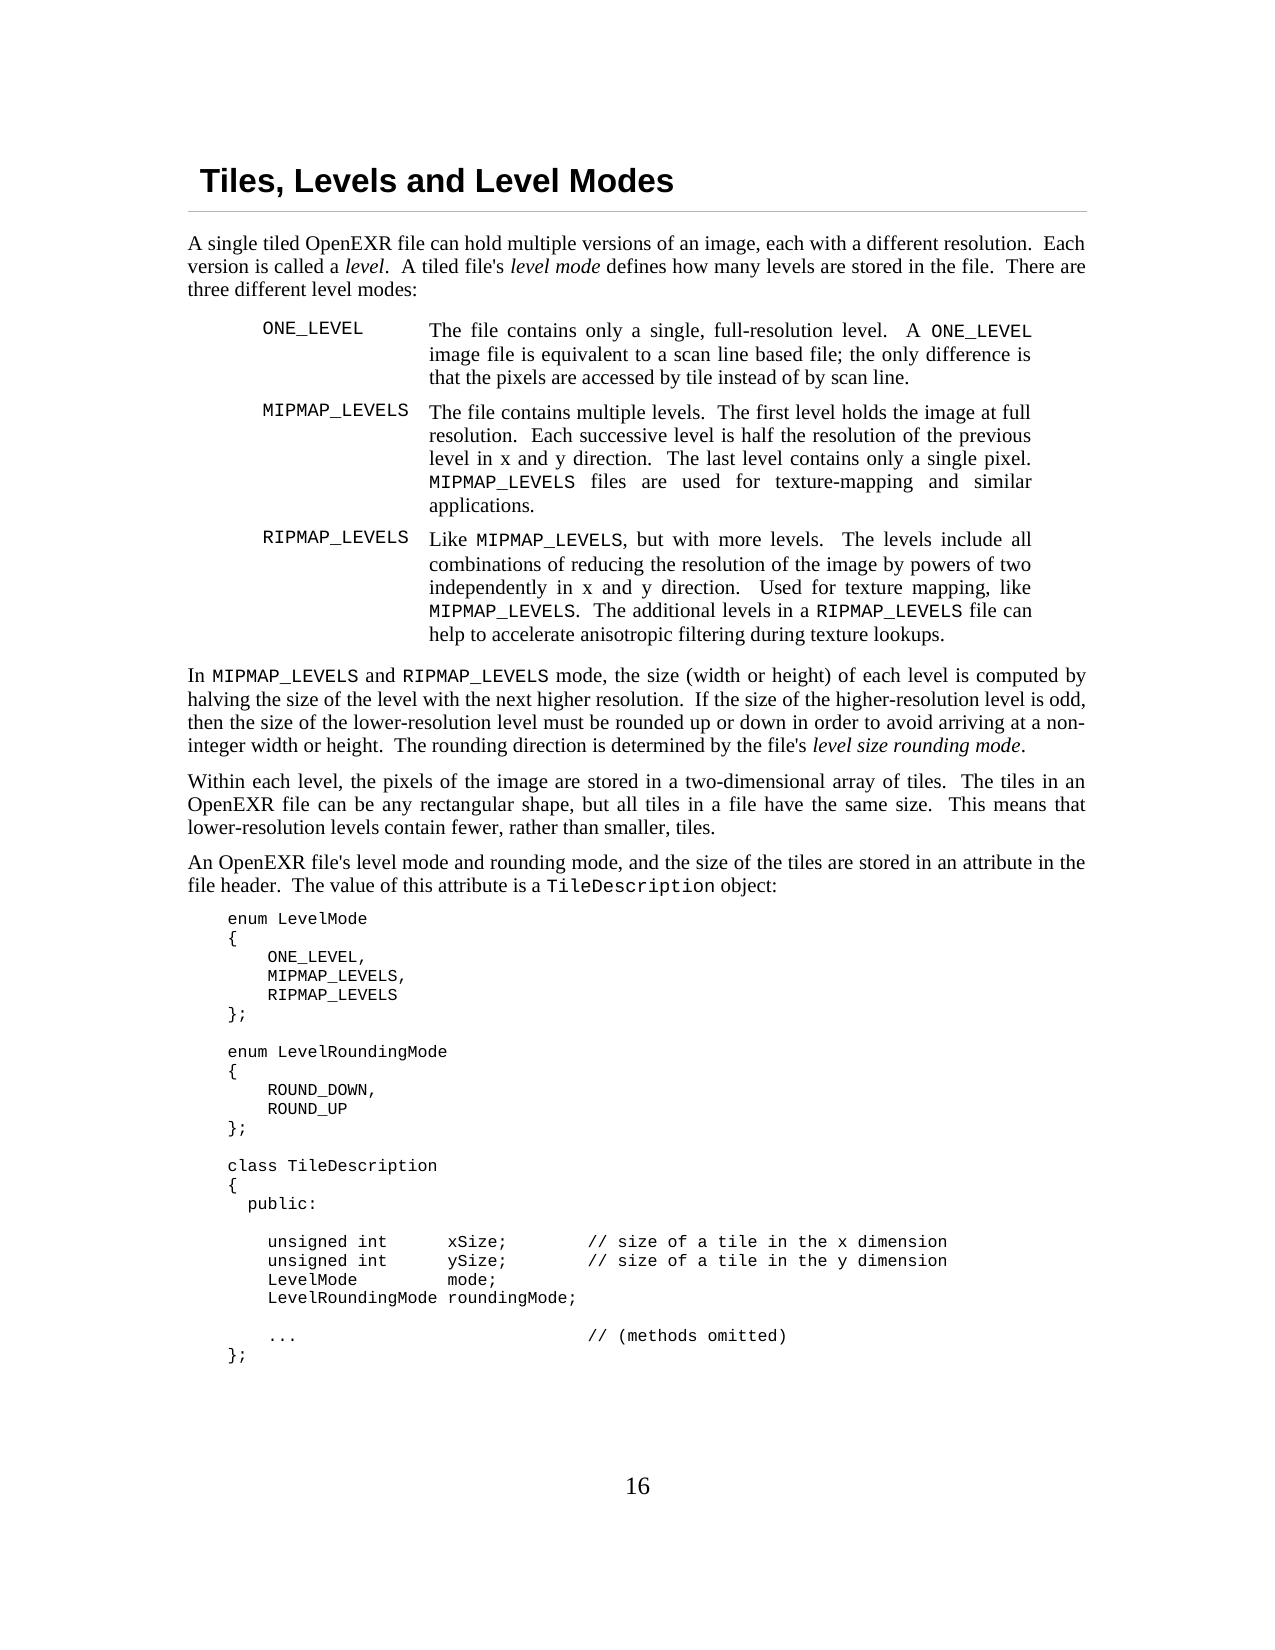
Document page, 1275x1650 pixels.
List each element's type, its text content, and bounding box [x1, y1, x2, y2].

table_header The file contains only a single, full-resolution level. A ONE_LEVEL image file is equivalent to a scan line based file; the only difference is that the pixels are accessed by tile instead of by scan line. [423, 313, 1038, 395]
subtitle Tiles, Levels and Level Modes [187, 150, 1087, 212]
table_cell MIPMAP_LEVELS [256, 395, 423, 523]
text ROUND_UP [187, 1100, 1087, 1119]
text LevelMode mode; [187, 1271, 1087, 1290]
text RIPMAP_LEVELS [187, 987, 1087, 1006]
text unsigned int xSize; // size of a tile in the x dimension [187, 1233, 1087, 1252]
text }; [187, 1119, 1087, 1138]
table_cell Like MIPMAP_LEVELS, but with more levels. The levels include all combinations of reducing the resolution of the image by powers of two independently in x and y direction. Used for texture mapping, like MIPMAP_LEVELS. The additional levels in a RIPMAP_LEVELS file can help to accelerate anisotropic filtering during texture lookups. [423, 523, 1038, 652]
text MIPMAP_LEVELS, [187, 968, 1087, 987]
text Within each level, the pixels of the image are stored in a two-dimensional array of tiles. The tiles in an OpenEXR file can be any rectangular shape, but all tiles in a file have the same size. This means that lower-resolution levels contain fewer, rather than smaller, tiles. [187, 769, 1087, 838]
text LevelRoundingMode roundingMode; [187, 1290, 1087, 1309]
table_cell RIPMAP_LEVELS [256, 523, 423, 652]
table_cell The file contains multiple levels. The first level holds the image at full resolution. Each successive level is half the resolution of the previous level in x and y direction. The last level contains only a single pixel. MIPMAP_LEVELS files are used for texture-mapping and similar applications. [423, 395, 1038, 523]
text A single tiled OpenEXR file can hold multiple versions of an image, each with a different resolution. Each version is called a level. A tiled file's level mode defines how many levels are stored in the file. There are three different level modes: [187, 231, 1087, 301]
text }; [187, 1347, 1087, 1366]
text ... // (methods omitted) [187, 1328, 1087, 1347]
text In MIPMAP_LEVELS and RIPMAP_LEVELS mode, the size (width or height) of each level is computed by halving the size of the level with the next higher resolution. If the size of the higher-resolution level is odd, then the size of the lower-resolution level must be rounded up or down in order to avoid arriving at a non-integer width or height. The rounding direction is determined by the file's level size rounding mode. [187, 664, 1087, 757]
text ONE_LEVEL, [187, 949, 1087, 968]
text { [187, 1176, 1087, 1195]
text class TileDescription [187, 1157, 1087, 1176]
table_header ONE_LEVEL [256, 313, 423, 395]
text ROUND_DOWN, [187, 1081, 1087, 1100]
text unsigned int ySize; // size of a tile in the y dimension [187, 1252, 1087, 1271]
text { [187, 1062, 1087, 1081]
text public: [187, 1195, 1087, 1214]
text }; [187, 1006, 1087, 1024]
text enum LevelRoundingMode [187, 1043, 1087, 1062]
text enum LevelMode [187, 911, 1087, 930]
text { [187, 930, 1087, 949]
text An OpenEXR file's level mode and rounding mode, and the size of the tiles are stored in an attribute in the file header. The value of this attribute is a TileDescription object: [187, 851, 1087, 898]
